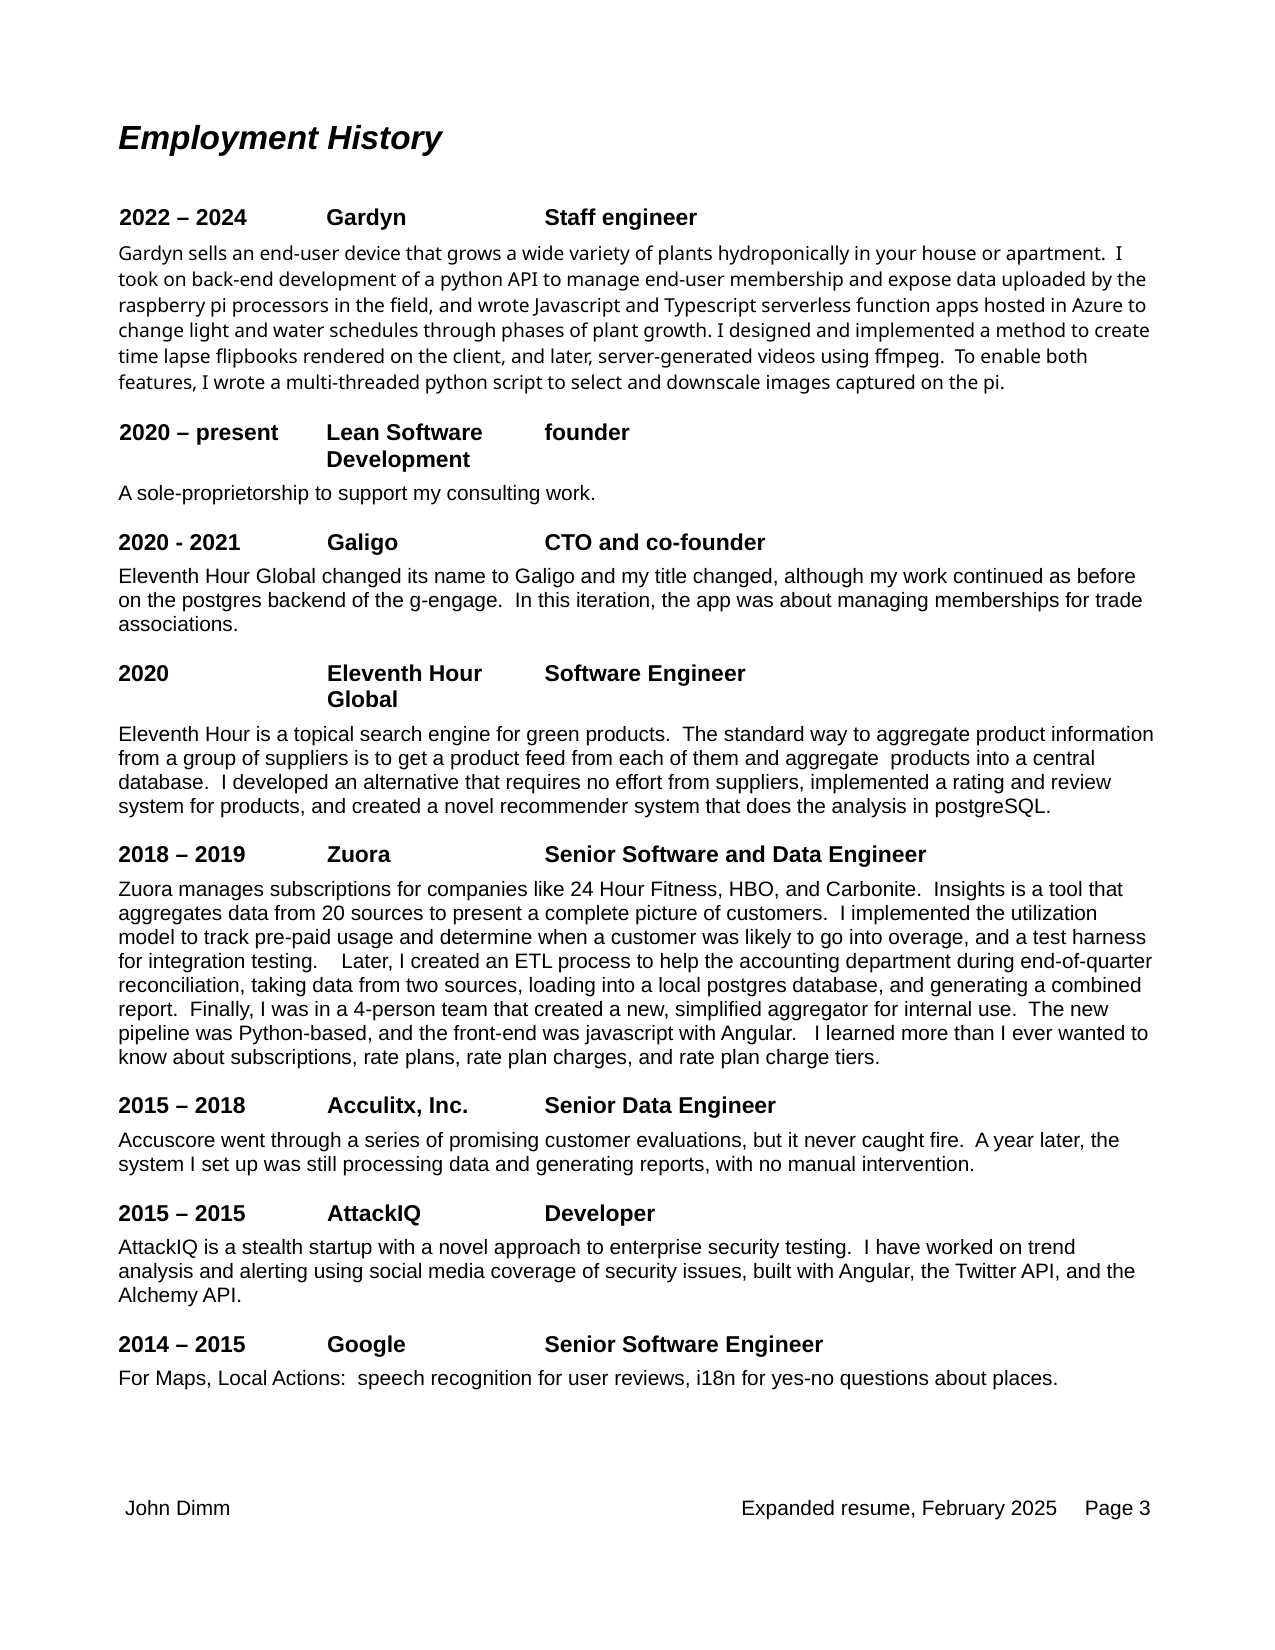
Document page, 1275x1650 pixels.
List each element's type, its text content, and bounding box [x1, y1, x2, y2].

table_header Acculitx, Inc. [327, 1093, 544, 1128]
subtitle Employment History [118, 118, 1157, 157]
table_header Senior Software Engineer [544, 1331, 1098, 1366]
table_header 2018 – 2019 [118, 841, 327, 877]
table_header AttackIQ [327, 1200, 544, 1235]
table_header Software Engineer [544, 660, 1098, 722]
table_header Staff engineer [544, 169, 1098, 240]
table_header 2020 [118, 660, 327, 722]
text A sole-proprietorship to support my consulting work. [118, 481, 1157, 505]
text AttackIQ is a stealth startup with a novel approach to enterprise security testing. I have worked on trend analysis and alerting using social media coverage of security issues, built with Angular, the Twitter API, and the Alchemy API. [118, 1235, 1157, 1307]
table_header 2022 – 2024 [119, 169, 326, 240]
table_header Eleventh Hour Global [327, 660, 544, 722]
text For Maps, Local Actions: speech recognition for user reviews, i18n for yes-no questions about places. [118, 1366, 1157, 1390]
table_header Lean Software Development [326, 419, 544, 481]
table_header 2014 – 2015 [118, 1331, 327, 1366]
table_header Galigo [327, 529, 544, 564]
table_header Senior Data Engineer [544, 1093, 1098, 1128]
text Eleventh Hour Global changed its name to Galigo and my title changed, although my work continued as before on the postgres backend of the g-engage. In this iteration, the app was about managing memberships for trade associations. [118, 564, 1157, 636]
table_header Senior Software and Data Engineer [544, 841, 1098, 877]
table_header CTO and co-founder [544, 529, 1098, 564]
table_header founder [544, 419, 1098, 481]
text Eleventh Hour is a topical search engine for green products. The standard way to aggregate product information from a group of suppliers is to get a product feed from each of them and aggregate products into a central database. I developed an alternative that requires no effort from suppliers, implemented a rating and review system for products, and created a novel recommender system that does the analysis in postgreSQL. [118, 722, 1157, 817]
text Zuora manages subscriptions for companies like 24 Hour Fitness, HBO, and Carbonite. Insights is a tool that aggregates data from 20 sources to present a complete picture of customers. I implemented the utilization model to track pre-paid usage and determine when a customer was likely to go into overage, and a test harness for integration testing. Later, I created an ETL process to help the accounting department during end-of-quarter reconciliation, taking data from two sources, loading into a local postgres database, and generating a combined report. Finally, I was in a 4-person team that created a new, simplified aggregator for internal use. The new pipeline was Python-based, and the front-end was javascript with Angular. I learned more than I ever wanted to know about subscriptions, rate plans, rate plan charges, and rate plan charge tiers. [118, 877, 1157, 1068]
table_header 2020 – present [119, 419, 326, 481]
table_header 2015 – 2018 [118, 1093, 327, 1128]
text Accuscore went through a series of promising customer evaluations, but it never caught fire. A year later, the system I set up was still processing data and generating reports, with no manual intervention. [118, 1128, 1157, 1176]
text Gardyn sells an end-user device that grows a wide variety of plants hydroponically in your house or apartment. I took on back-end development of a python API to manage end-user membership and expose data uploaded by the raspberry pi processors in the field, and wrote Javascript and Typescript serverless function apps hosted in Azure to change light and water schedules through phases of plant growth. I designed and implemented a method to create time lapse flipbooks rendered on the client, and later, server-generated videos using ffmpeg. To enable both features, I wrote a multi-threaded python script to select and downscale images captured on the pi. [118, 240, 1157, 395]
table_header Gardyn [326, 169, 544, 240]
table_header Zuora [327, 841, 544, 877]
table_header Developer [544, 1200, 1098, 1235]
table_header 2015 – 2015 [118, 1200, 327, 1235]
table_header Google [327, 1331, 544, 1366]
table_header 2020 - 2021 [118, 529, 327, 564]
